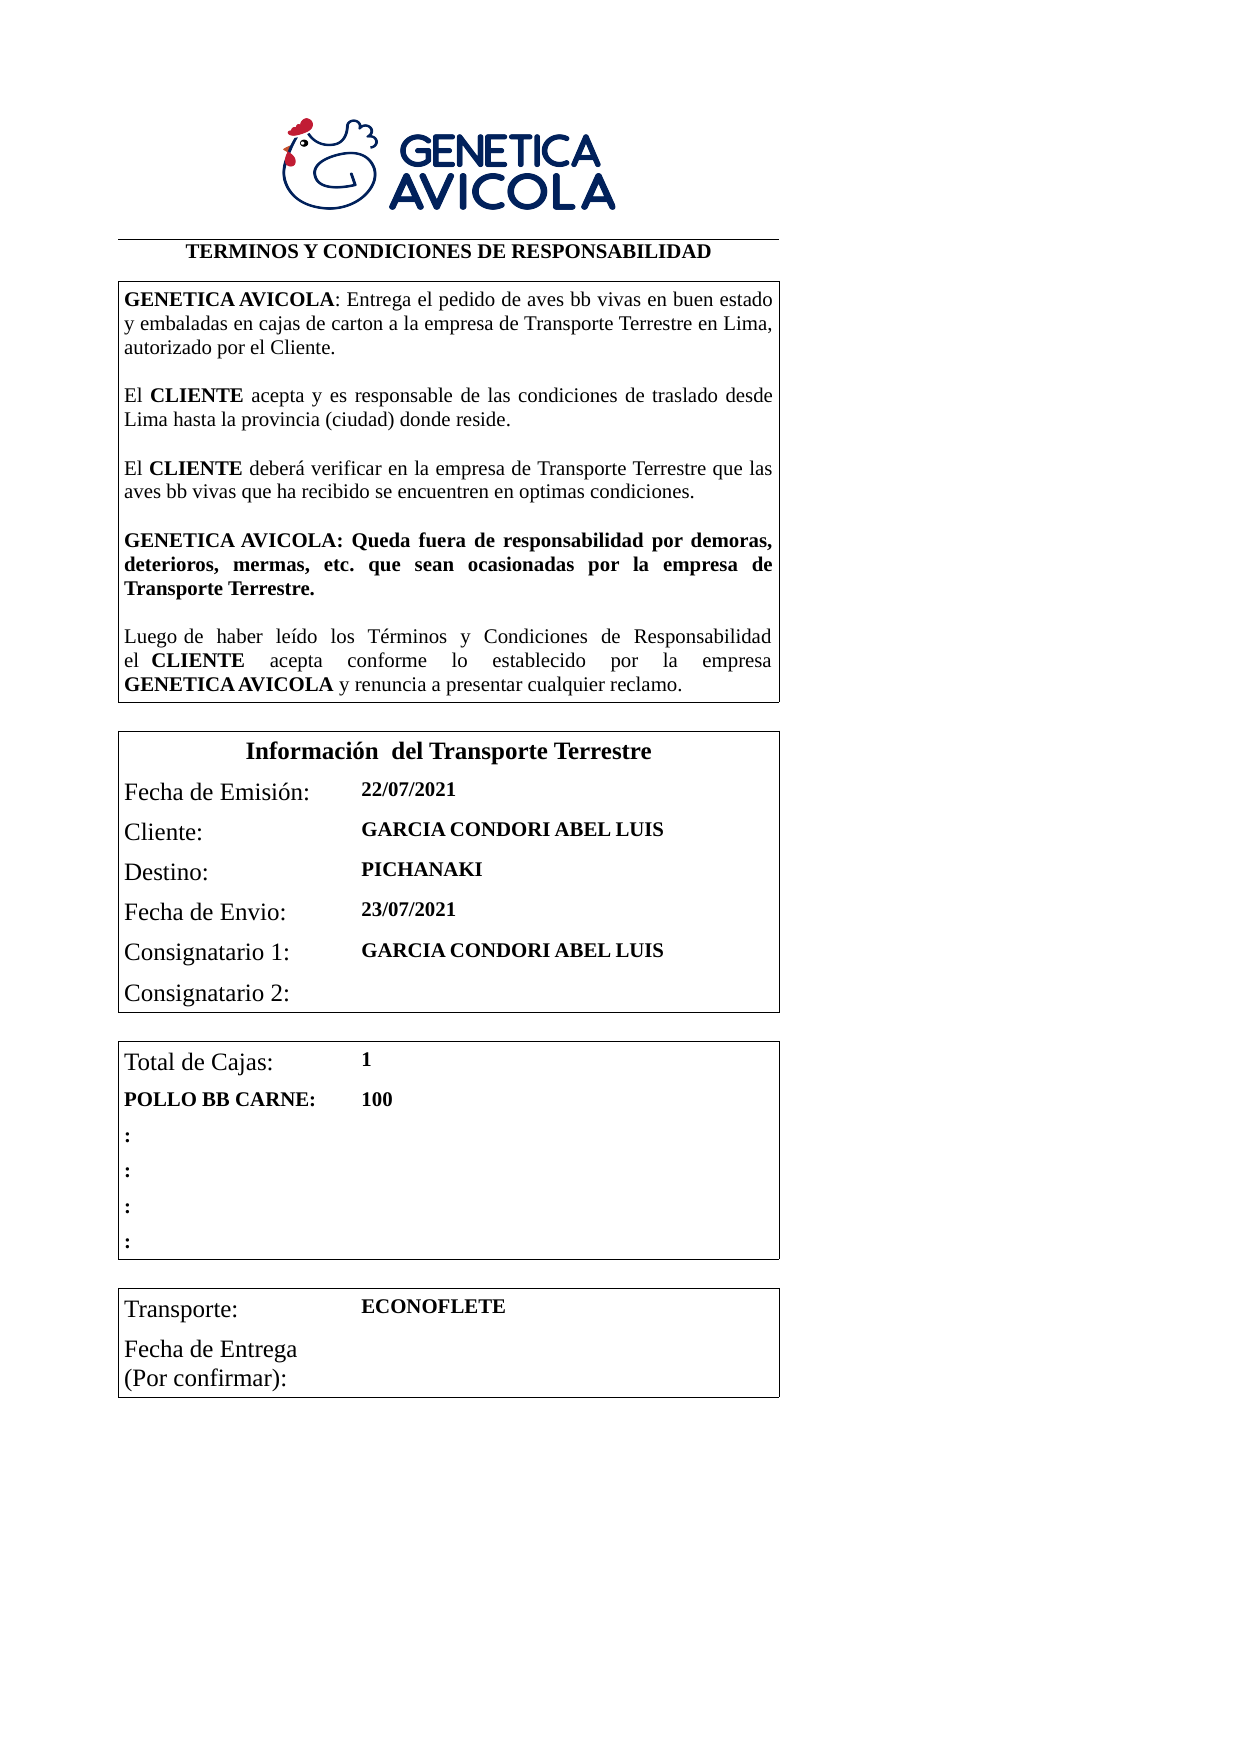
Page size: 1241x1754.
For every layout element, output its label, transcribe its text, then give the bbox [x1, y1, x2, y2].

table_header Información del Transporte Terrestre [119, 732, 779, 771]
table_cell [356, 972, 779, 1012]
table_cell : [119, 1188, 356, 1223]
table_cell [356, 1328, 779, 1397]
table_header TERMINOS Y CONDICIONES DE RESPONSABILIDAD [118, 240, 779, 281]
table_cell Consignatario 2: [119, 972, 356, 1012]
table_cell POLLO BB CARNE: [119, 1081, 356, 1117]
table_cell PICHANAKI [356, 851, 779, 892]
table_cell GENETICA AVICOLA: Entrega el pedido de aves bb vivas en buen estado y embaladas en cajas de carton a la empresa de Transporte Terrestre en Lima, autorizado por el Cliente. El CLIENTE acepta y es responsable de las condiciones de traslado desde Lima hasta la provincia (ciudad) donde reside. El CLIENTE deberá verificar en la empresa de Transporte Terrestre que las aves bb vivas que ha recibido se encuentren en optimas condiciones. GENETICA AVICOLA: Queda fuera de responsabilidad por demoras, deterioros, mermas, etc. que sean ocasionadas por la empresa de Transporte Terrestre. Luego de haber leído los Términos y Condiciones de Responsabilidad el CLIENTE acepta conforme lo establecido por la empresa GENETICA AVICOLA y renuncia a presentar cualquier reclamo. [119, 282, 779, 702]
table_cell [356, 1013, 779, 1041]
table_cell Fecha de Envio: [119, 892, 356, 932]
table_cell 100 [356, 1081, 779, 1117]
table_cell [118, 1260, 356, 1288]
table_cell Cliente: [119, 811, 356, 851]
table_cell [356, 1260, 779, 1288]
table_cell Destino: [119, 851, 356, 892]
table_cell [356, 1188, 779, 1223]
table_cell [356, 1224, 779, 1259]
table_cell 22/07/2021 [356, 771, 779, 811]
table_cell GARCIA CONDORI ABEL LUIS [356, 932, 779, 972]
table_cell ECONOFLETE [356, 1289, 779, 1328]
table_cell [356, 1153, 779, 1188]
table_cell 23/07/2021 [356, 892, 779, 932]
table_cell : [119, 1117, 356, 1152]
table_cell : [119, 1153, 356, 1188]
table_cell Transporte: [119, 1289, 356, 1328]
table_cell [356, 1117, 779, 1152]
table_cell Fecha de Entrega (Por confirmar): [119, 1328, 356, 1397]
table_cell GARCIA CONDORI ABEL LUIS [356, 811, 779, 851]
table_cell Total de Cajas: [119, 1042, 356, 1081]
picture [282, 118, 616, 210]
table_cell Fecha de Emisión: [119, 771, 356, 811]
table_cell 1 [356, 1042, 779, 1081]
table_cell [118, 1013, 356, 1041]
table_cell : [119, 1224, 356, 1259]
table_cell Consignatario 1: [119, 932, 356, 972]
